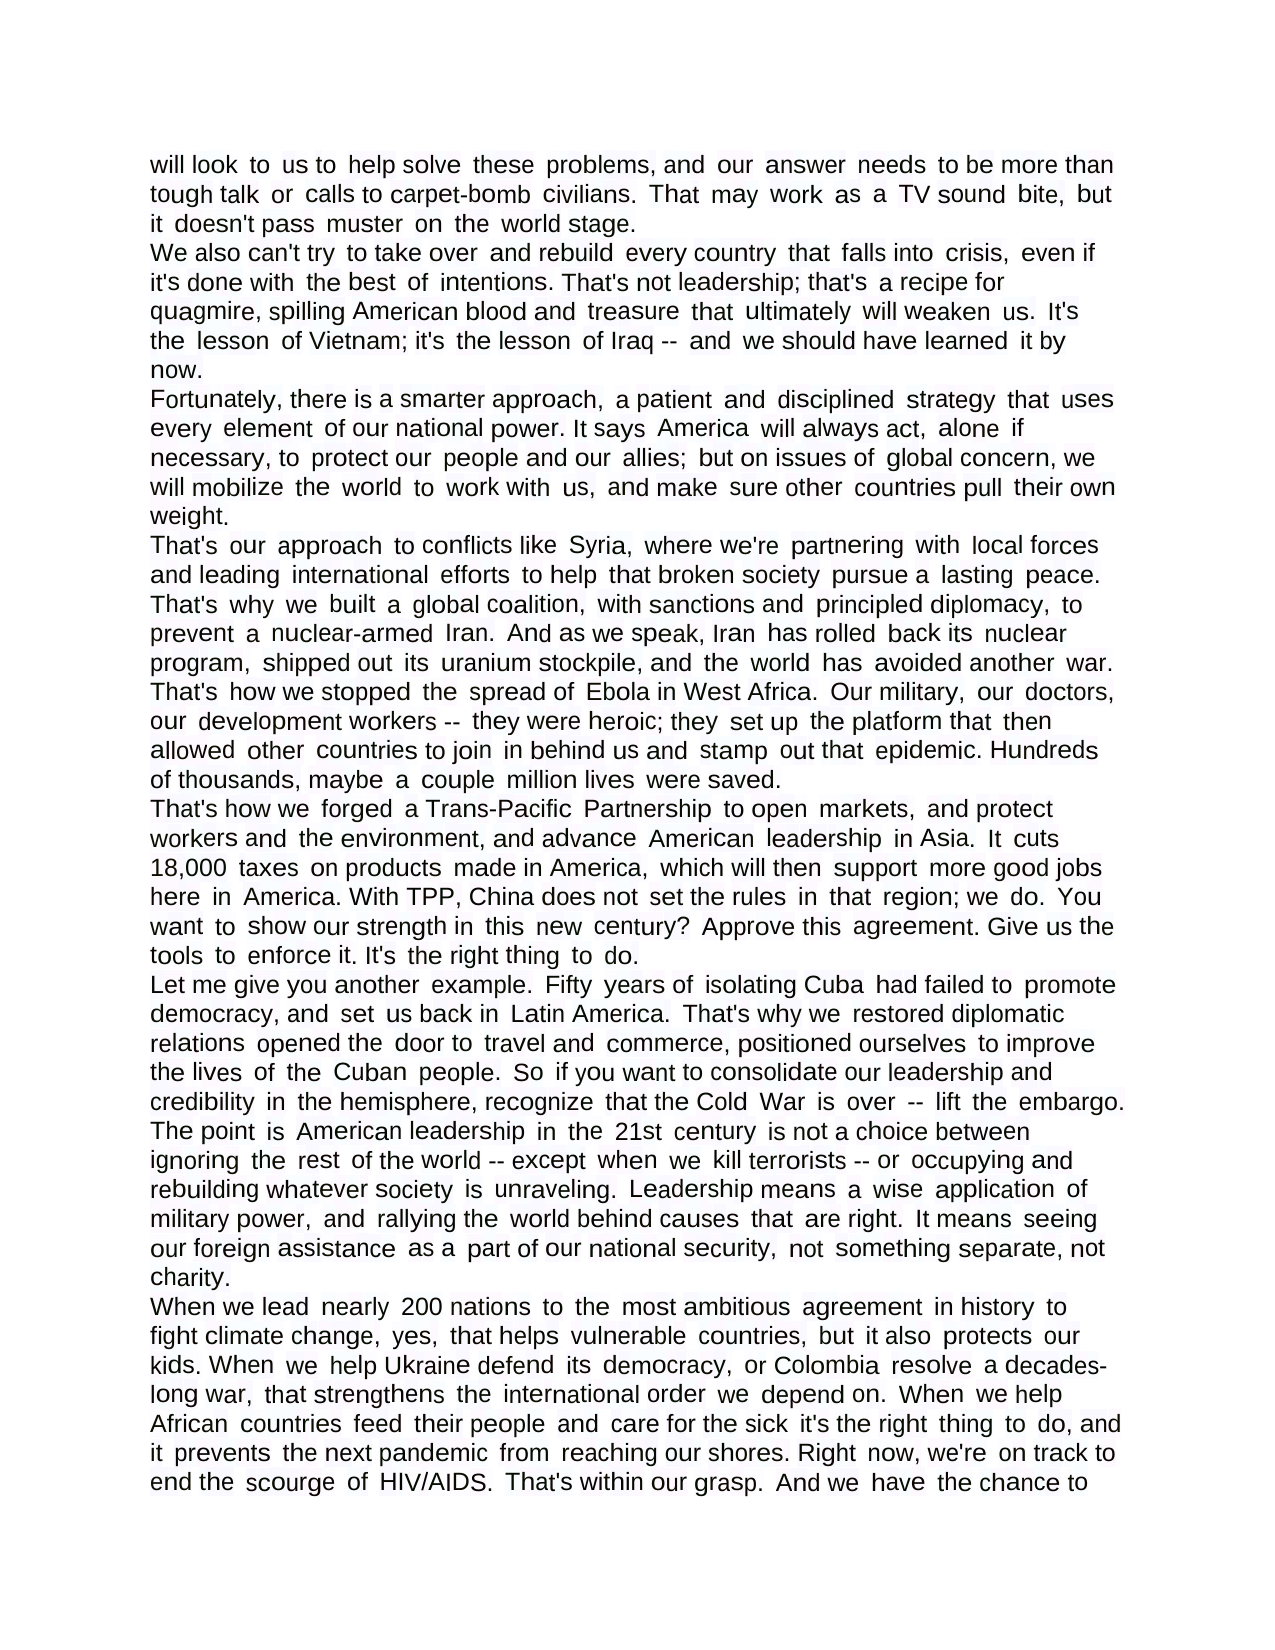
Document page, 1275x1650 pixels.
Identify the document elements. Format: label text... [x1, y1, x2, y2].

text Let me give you another example. Fifty years of isolating Cuba had failed to promote democracy, and set us back in Latin America. That's why we restored diplomatic relations opened the door to travel and commerce, positioned ourselves to improve the lives of the Cuban people. So if you want to consolidate our leadership and credibility in the hemisphere, recognize that the Cold War is over -- lift the embargo. [150, 969, 1125, 1116]
text The point is American leadership in the 21st century is not a choice between ignoring the rest of the world -- except when we kill terrorists -- or occupying and rebuilding whatever society is unraveling. Leadership means a wise application of military power, and rallying the world behind causes that are right. It means seeing our foreign assistance as a part of our national security, not something separate, not charity. [150, 1116, 1125, 1292]
text That's why we built a global coalition, with sanctions and principled diplomacy, to prevent a nuclear-armed Iran. And as we speak, Iran has rolled back its nuclear program, shipped out its uranium stockpile, and the world has avoided another war. [1050, 589, 1125, 677]
text That's why we built a global coalition, with sanctions and principled diplomacy, to prevent a nuclear-armed Iran. And as we speak, Iran has rolled back its nuclear program, shipped out its uranium stockpile, and the world has avoided another war. [163, 589, 329, 677]
text That's how we stopped the spread of Ebola in West Africa. Our military, our doctors, our development workers -- they were heroic; they set up the platform that then allowed other countries to join in behind us and stamp out that epidemic. Hundreds of thousands, maybe a couple million lives were saved. [383, 677, 479, 794]
text That's how we stopped the spread of Ebola in West Africa. Our military, our doctors, our development workers -- they were heroic; they set up the platform that then allowed other countries to join in behind us and stamp out that epidemic. Hundreds of thousands, maybe a couple million lives were saved. [711, 677, 1125, 794]
text When we lead nearly 200 nations to the most ambitious agreement in history to fight climate change, yes, that helps vulnerable countries, but it also protects our kids. When we help Ukraine defend its democracy, or Colombia resolve a decades-long war, that strengthens the international order we depend on. When we help African countries feed their people and care for the sick it's the right thing to do, and it prevents the next pandemic from reaching our shores. Right now, we're on track to end the scourge of HIV/AIDS. That's within our grasp. And we have the chance to accomplish the same thing with malaria -- something I'll be pushing this Congress to fund this year. [246, 1292, 402, 1438]
text That's why we built a global coalition, with sanctions and principled diplomacy, to prevent a nuclear-armed Iran. And as we speak, Iran has rolled back its nuclear program, shipped out its uranium stockpile, and the world has avoided another war. [344, 589, 459, 677]
text That's how we stopped the spread of Ebola in West Africa. Our military, our doctors, our development workers -- they were heroic; they set up the platform that then allowed other countries to join in behind us and stamp out that epidemic. Hundreds of thousands, maybe a couple million lives were saved. [624, 677, 705, 794]
text That's how we forged a Trans-Pacific Partnership to open markets, and protect workers and the environment, and advance American leadership in Asia. It cuts 18,000 taxes on products made in America, which will then support more good jobs here in America. With TPP, China does not set the rules in that region; we do. You want to show our strength in this new century? Approve this agreement. Give us the tools to enforce it. It's the right thing to do. [150, 794, 1125, 969]
text Our foreign policy hast to be focused on the threat from ISIL and al Qaeda, but it can't stop there. For even without ISIL, even without al Qaeda, instability will continue for decades in many parts of the world -- in the Middle East, in Afghanistan, parts of Pakistan, in parts of Central America, in Africa, and Asia. Some of these places may become safe havens for new terrorist networks. Others will just fall victim to ethnic conflict, or famine, feeding the next wave of refugees. The world will look to us to help solve these problems, and our answer needs to be more than tough talk or calls to carpet-bomb civilians. That may work as a TV sound bite, but it doesn't pass muster on the world stage. [150, 150, 1125, 238]
text That's why we built a global coalition, with sanctions and principled diplomacy, to prevent a nuclear-armed Iran. And as we speak, Iran has rolled back its nuclear program, shipped out its uranium stockpile, and the world has avoided another war. [830, 589, 916, 648]
text Fortunately, there is a smarter approach, a patient and disciplined strategy that uses every element of our national power. It says America will always act, alone if necessary, to protect our people and our allies; but on issues of global concern, we will mobilize the world to work with us, and make sure other countries pull their own weight. [150, 384, 1125, 531]
text We also can't try to take over and rebuild every country that falls into crisis, even if it's done with the best of intentions. That's not leadership; that's a recipe for quagmire, spilling American blood and treasure that ultimately will weaken us. It's the lesson of Vietnam; it's the lesson of Iraq -- and we should have learned it by now. [203, 238, 1125, 384]
